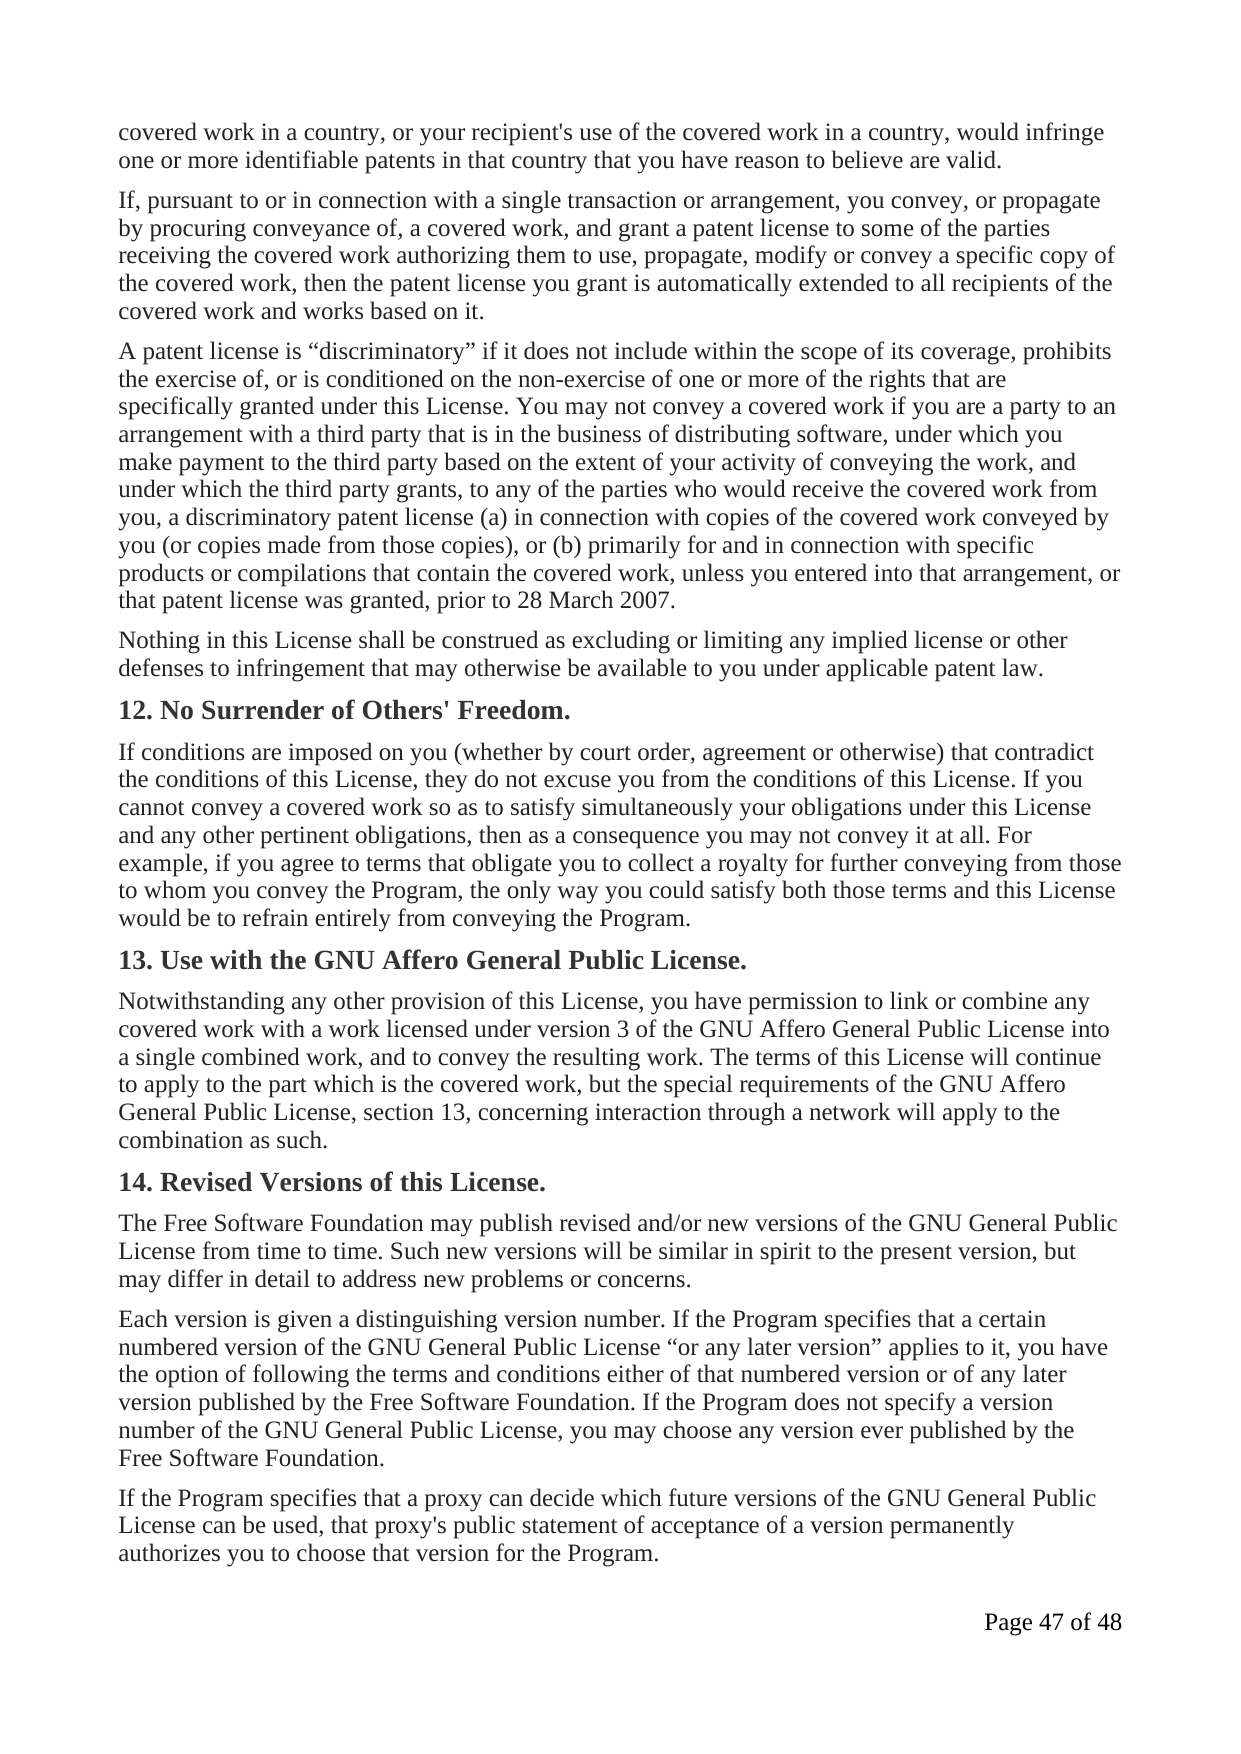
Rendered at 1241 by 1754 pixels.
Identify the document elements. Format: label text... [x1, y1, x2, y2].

text Each version is given a distinguishing version number. If the Program specifies that a certain numbered version of the GNU General Public License “or any later version” applies to it, you have the option of following the terms and conditions either of that numbered version or of any later version published by the Free Software Foundation. If the Program does not specify a version number of the GNU General Public License, you may choose any version ever published by the Free Software Foundation. [118, 1305, 1122, 1471]
text Nothing in this License shall be construed as excluding or limiting any implied license or other defenses to infringement that may otherwise be available to you under applicable patent law. [118, 627, 1122, 682]
subtitle 12. No Surrender of Others' Freedom. [118, 694, 1122, 725]
subtitle 14. Revised Versions of this License. [118, 1166, 1122, 1197]
text If, pursuant to or in connection with a single transaction or arrangement, you convey, or propagate by procuring conveyance of, a covered work, and grant a patent license to some of the parties receiving the covered work authorizing them to use, propagate, modify or convey a specific copy of the covered work, then the patent license you grant is automatically extended to all recipients of the covered work and works based on it. [118, 186, 1122, 324]
text If conditions are imposed on you (whether by court order, agreement or otherwise) that contradict the conditions of this License, they do not excuse you from the conditions of this License. If you cannot convey a covered work so as to satisfy simultaneously your obligations under this License and any other pertinent obligations, then as a consequence you may not convey it at all. For example, if you agree to terms that obligate you to collect a royalty for further conveying from those to whom you convey the Program, the only way you could satisfy both those terms and this License would be to refrain entirely from conveying the Program. [118, 738, 1122, 932]
text The Free Software Foundation may publish revised and/or new versions of the GNU General Public License from time to time. Such new versions will be similar in spirit to the present version, but may differ in detail to address new problems or concerns. [118, 1209, 1122, 1293]
text A patent license is “discriminatory” if it does not include within the scope of its coverage, prohibits the exercise of, or is conditioned on the non-exercise of one or more of the rights that are specifically granted under this License. You may not convey a covered work if you are a party to an arrangement with a third party that is in the business of distributing software, under which you make payment to the third party based on the extent of your activity of conveying the work, and under which the third party grants, to any of the parties who would receive the covered work from you, a discriminatory patent license (a) in connection with copies of the covered work conveyed by you (or copies made from those copies), or (b) primarily for and in connection with specific products or compilations that contain the covered work, unless you entered into that arrangement, or that patent license was granted, prior to 28 March 2007. [118, 337, 1122, 614]
text covered work in a country, or your recipient's use of the covered work in a country, would infringe one or more identifiable patents in that country that you have reason to believe are valid. [118, 118, 1122, 173]
subtitle 13. Use with the GNU Affero General Public License. [118, 944, 1122, 975]
text If the Program specifies that a proxy can decide which future versions of the GNU General Public License can be used, that proxy's public statement of acceptance of a version permanently authorizes you to choose that version for the Program. [118, 1484, 1122, 1567]
text Notwithstanding any other provision of this License, you have permission to link or combine any covered work with a work licensed under version 3 of the GNU Affero General Public License into a single combined work, and to convey the resulting work. The terms of this License will continue to apply to the part which is the covered work, but the special requirements of the GNU Affero General Public License, section 13, concerning interaction through a network will apply to the combination as such. [118, 987, 1122, 1154]
